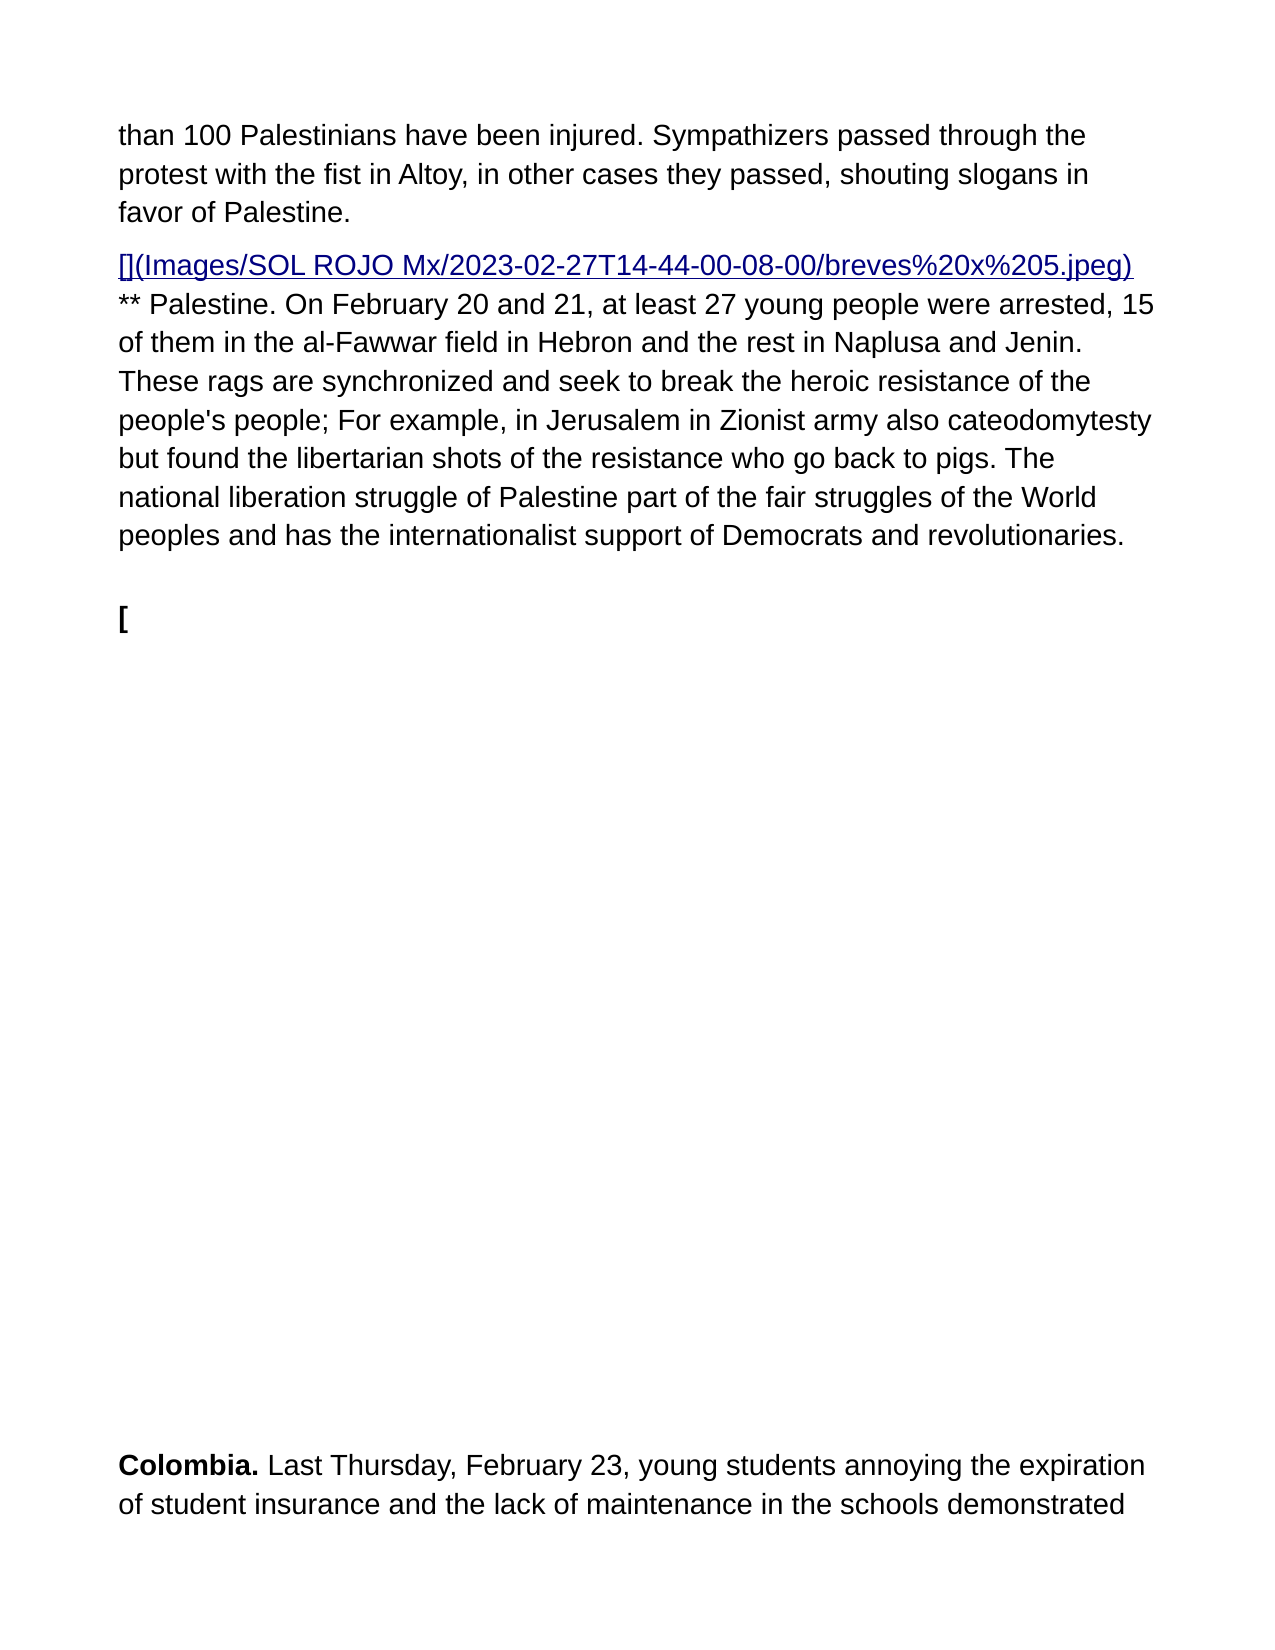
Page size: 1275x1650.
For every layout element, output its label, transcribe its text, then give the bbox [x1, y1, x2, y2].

text [ [118, 600, 1157, 633]
text Colombia. Last Thursday, February 23, young students annoying the expiration of student insurance and the lack of maintenance in the schools demonstrated [118, 1448, 1157, 1520]
text than 100 Palestinians have been injured. Sympathizers passed through the protest with the fist in Altoy, in other cases they passed, shouting slogans in favor of Palestine. [118, 118, 1157, 229]
text [](Images/SOL ROJO Mx/2023-02-27T14-44-00-08-00/breves%20x%205.jpeg) ** Palestine. On February 20 and 21, at least 27 young people were arrested, 15 of them in the al-Fawwar field in Hebron and the rest in Naplusa and Jenin. These rags are synchronized and seek to break the heroic resistance of the people's people; For example, in Jerusalem in Zionist army also cateodomytesty but found the libertarian shots of the resistance who go back to pigs. The national liberation struggle of Palestine part of the fair struggles of the World peoples and has the internationalist support of Democrats and revolutionaries. [118, 248, 1157, 552]
